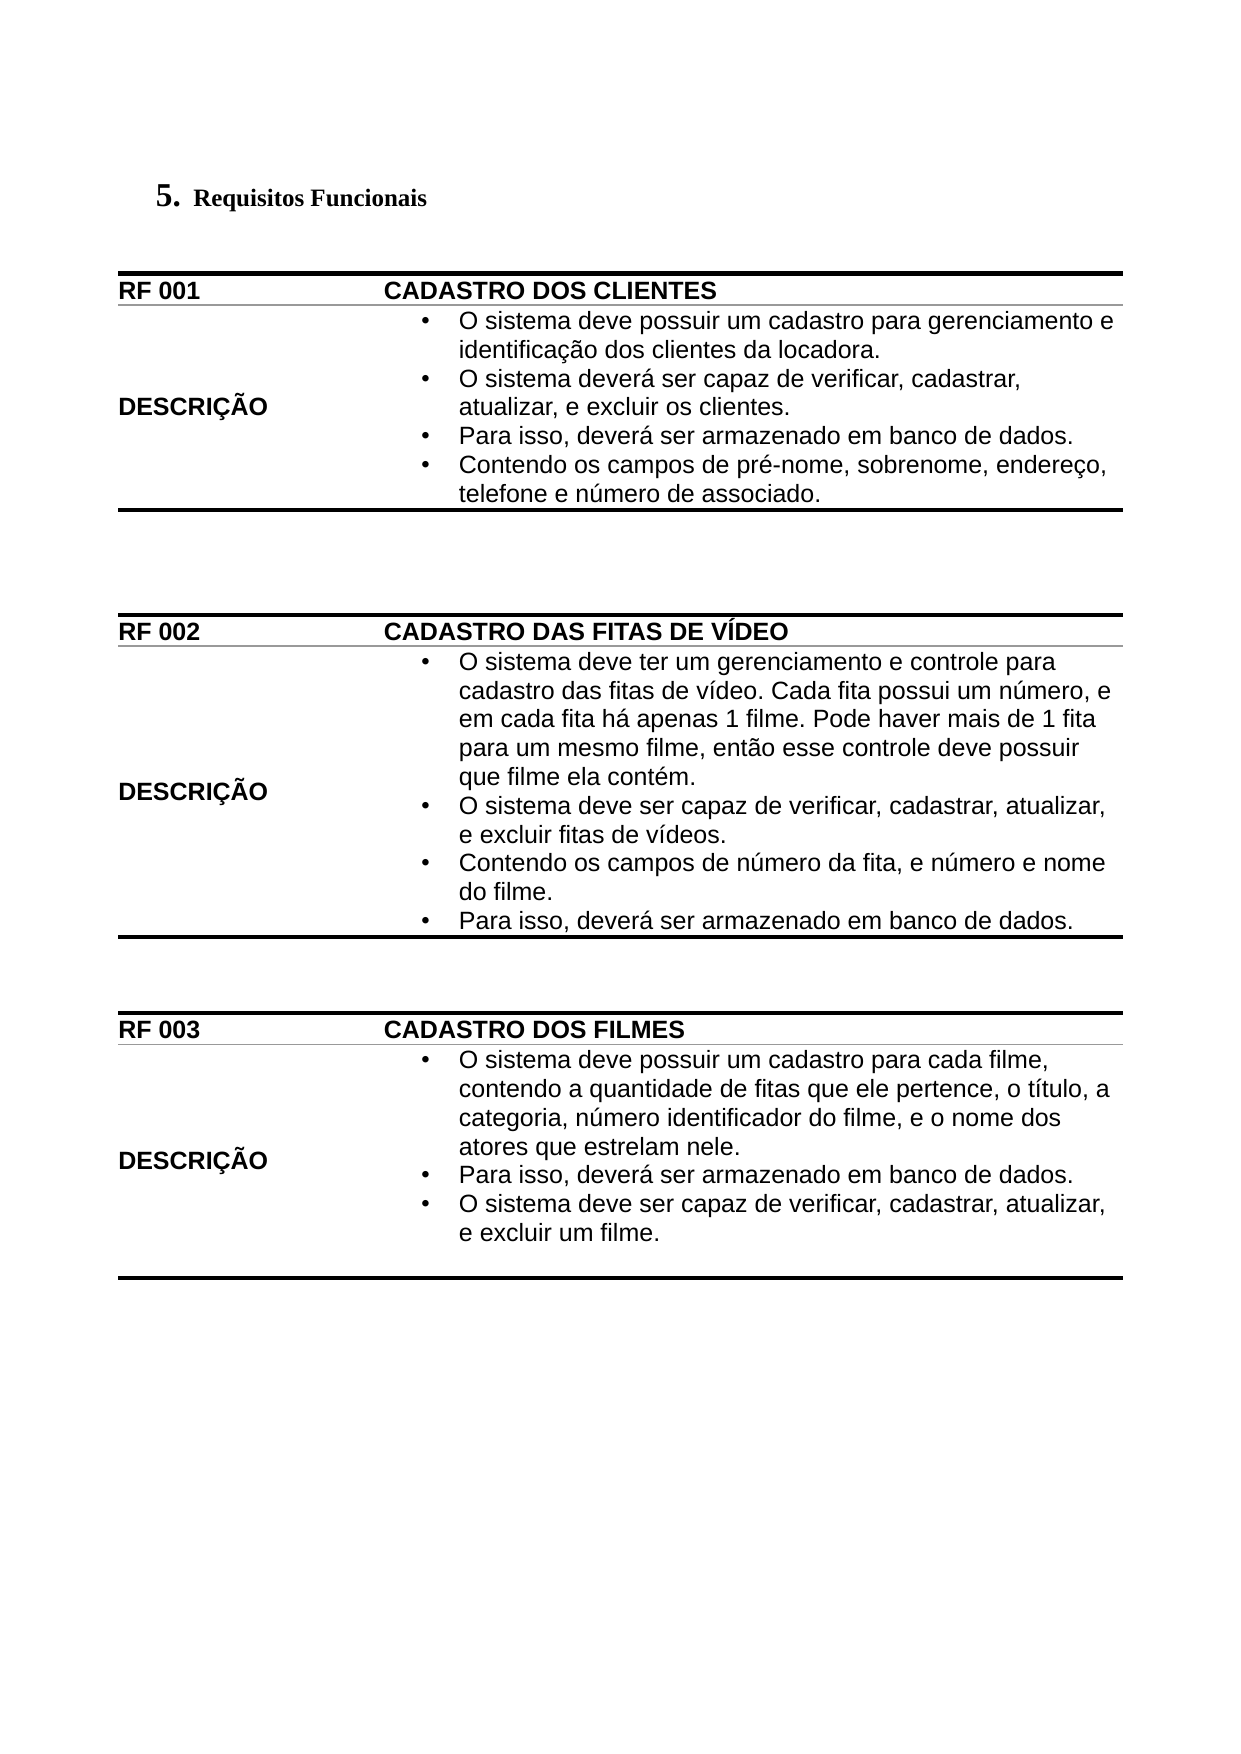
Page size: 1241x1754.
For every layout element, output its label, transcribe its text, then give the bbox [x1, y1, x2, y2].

table_cell DESCRIÇÃO [118, 1045, 384, 1276]
table_cell O sistema deve possuir um cadastro para cada filme, contendo a quantidade de fitas que ele pertence, o título, a categoria, número identificador do filme, e o nome dos atores que estrelam nele. Para isso, deverá ser armazenado em banco de dados. O sistema deve ser capaz de verificar, cadastrar, atualizar, e excluir um filme. [384, 1045, 1123, 1276]
table_header CADASTRO DOS FILMES [384, 1015, 1123, 1044]
table_cell DESCRIÇÃO [118, 647, 384, 935]
table_cell O sistema deve possuir um cadastro para gerenciamento e identificação dos clientes da locadora. O sistema deverá ser capaz de verificar, cadastrar, atualizar, e excluir os clientes. Para isso, deverá ser armazenado em banco de dados. Contendo os campos de pré-nome, sobrenome, endereço, telefone e número de associado. [384, 306, 1123, 508]
table_header RF 002 [118, 617, 384, 645]
table_header RF 001 [118, 276, 384, 304]
table_header RF 003 [118, 1015, 384, 1044]
table_header CADASTRO DOS CLIENTES [384, 276, 1123, 304]
table_cell DESCRIÇÃO [118, 306, 384, 508]
table_header CADASTRO DAS FITAS DE VÍDEO [384, 617, 1123, 645]
table_cell O sistema deve ter um gerenciamento e controle para cadastro das fitas de vídeo. Cada fita possui um número, e em cada fita há apenas 1 filme. Pode haver mais de 1 fita para um mesmo filme, então esse controle deve possuir que filme ela contém. O sistema deve ser capaz de verificar, cadastrar, atualizar, e excluir fitas de vídeos. Contendo os campos de número da fita, e número e nome do filme. Para isso, deverá ser armazenado em banco de dados. [384, 647, 1123, 935]
list Requisitos Funcionais [156, 176, 1122, 214]
